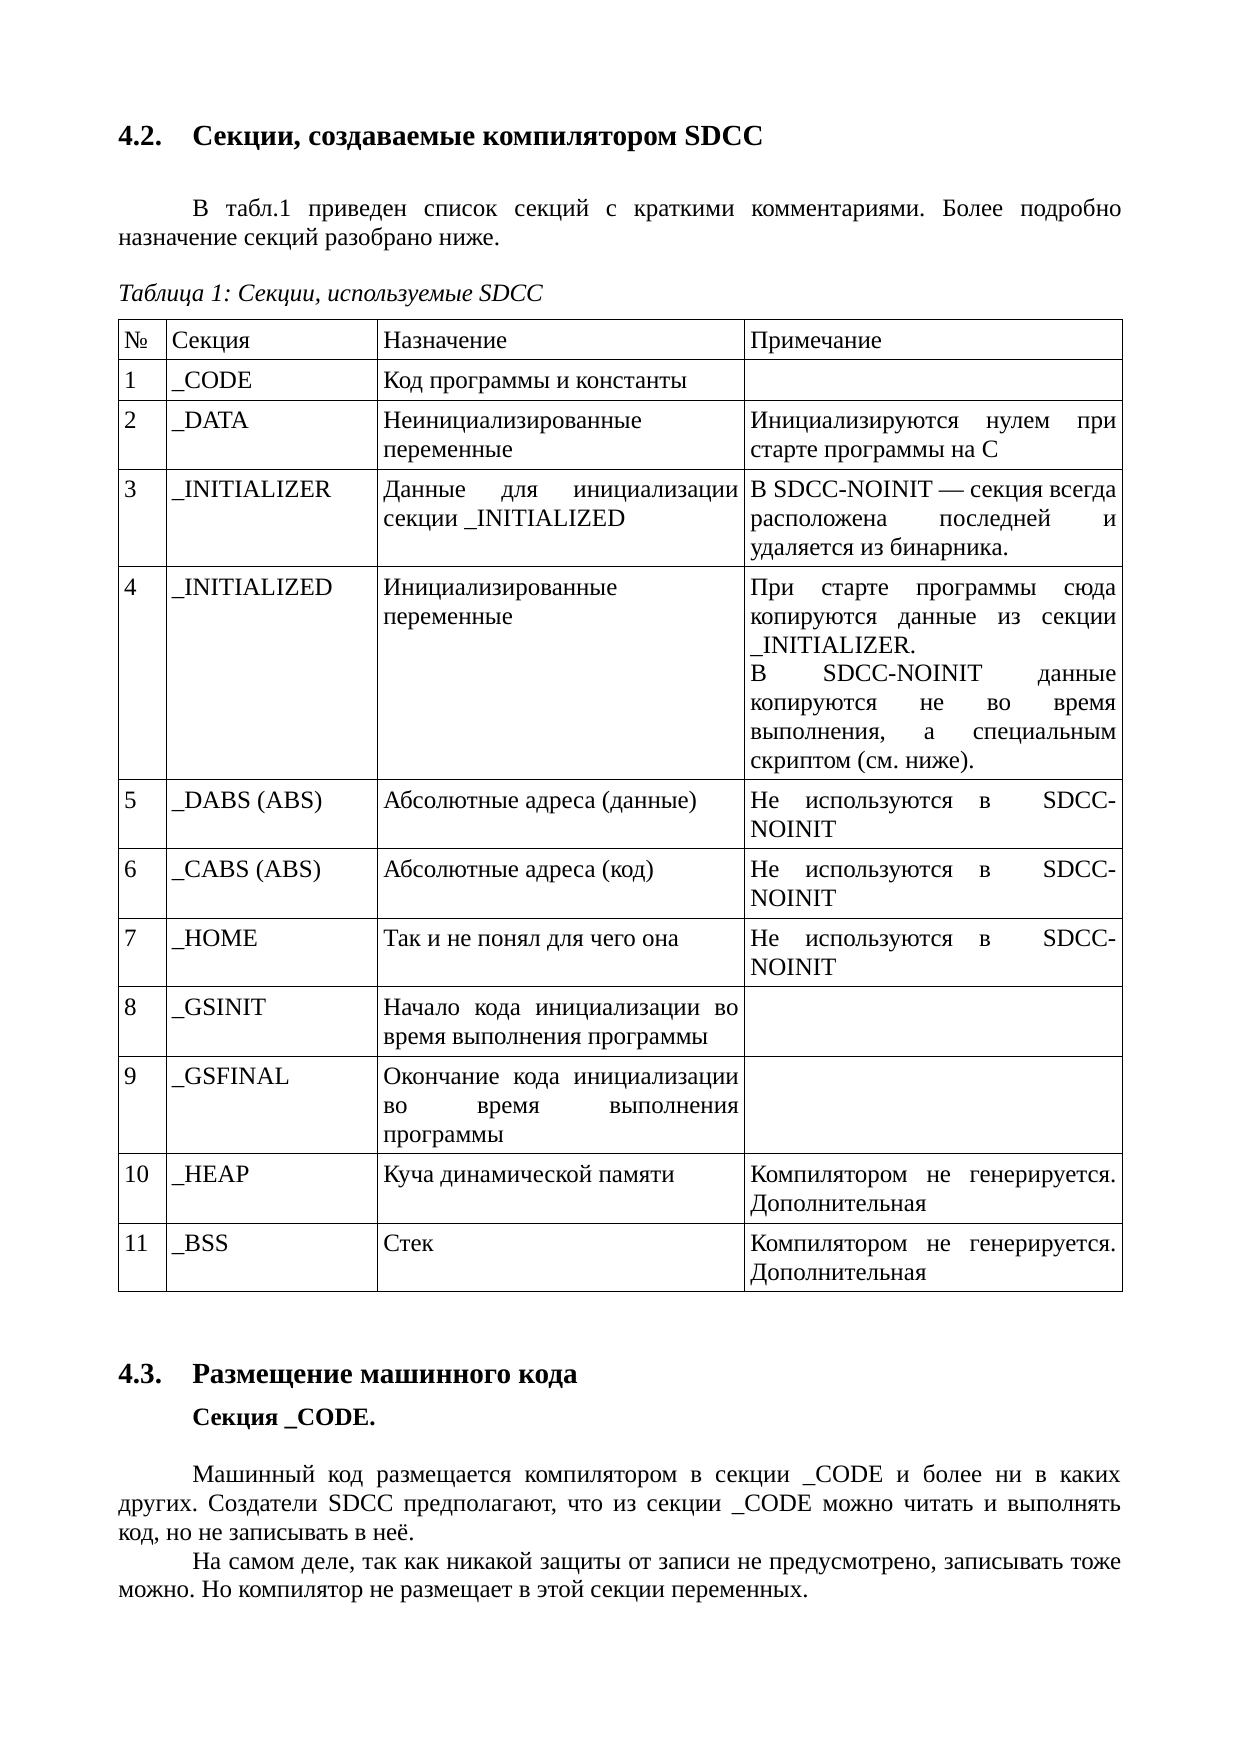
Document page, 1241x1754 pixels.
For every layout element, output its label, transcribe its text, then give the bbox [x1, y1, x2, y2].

table_cell Куча динамической памяти [378, 1154, 744, 1222]
table_cell _INITIALIZED [167, 567, 377, 779]
subtitle Размещение машинного кода [118, 1356, 1122, 1389]
subtitle Секции, создаваемые компилятором SDCC [118, 118, 1122, 152]
table_header Назначение [378, 320, 744, 359]
table_cell В SDCC-NOINIT — секция всегда расположена последней и удаляется из бинарника. [745, 470, 1122, 566]
table_cell Неинициализированные переменные [378, 401, 744, 469]
table_cell [745, 1057, 1122, 1153]
table_cell 6 [119, 849, 166, 917]
table_cell _BSS [167, 1224, 377, 1291]
text Таблица 1: Секции, используемые SDCC [118, 278, 1122, 306]
table_cell 8 [119, 987, 166, 1056]
text Секция _CODE. [118, 1402, 1122, 1431]
table_cell Инициализируются нулем при старте программы на С [745, 401, 1122, 469]
table_cell Окончание кода инициализации во время выполнения программы [378, 1057, 744, 1153]
table_cell _GSFINAL [167, 1057, 377, 1153]
table_cell _INITIALIZER [167, 470, 377, 566]
table_cell Код программы и константы [378, 360, 744, 399]
table_cell [745, 360, 1122, 399]
table_cell Не используются в SDCC-NOINIT [745, 919, 1122, 986]
table_cell 10 [119, 1154, 166, 1222]
table_cell Абсолютные адреса (данные) [378, 780, 744, 848]
table_cell Начало кода инициализации во время выполнения программы [378, 987, 744, 1056]
table_cell _CODE [167, 360, 377, 399]
table_cell 9 [119, 1057, 166, 1153]
table_cell _DATA [167, 401, 377, 469]
table_cell 5 [119, 780, 166, 848]
table_header Секция [167, 320, 377, 359]
table_cell _GSINIT [167, 987, 377, 1056]
table_cell _CABS (ABS) [167, 849, 377, 917]
table_cell Стек [378, 1224, 744, 1291]
table_cell 3 [119, 470, 166, 566]
table_header Примечание [745, 320, 1122, 359]
table_cell [745, 987, 1122, 1056]
table_cell _HEAP [167, 1154, 377, 1222]
table_cell 7 [119, 919, 166, 986]
text В табл.1 приведен список секций с краткими комментариями. Более подробно назначение секций разобрано ниже. [118, 193, 1122, 250]
table_cell 11 [119, 1224, 166, 1291]
table_cell _HOME [167, 919, 377, 986]
table_cell Так и не понял для чего она [378, 919, 744, 986]
table_cell Не используются в SDCC-NOINIT [745, 780, 1122, 848]
table_cell 1 [119, 360, 166, 399]
table_cell Не используются в SDCC-NOINIT [745, 849, 1122, 917]
table_cell Абсолютные адреса (код) [378, 849, 744, 917]
table_cell 2 [119, 401, 166, 469]
table_cell Компилятором не генерируется. Дополнительная [745, 1224, 1122, 1291]
table_cell Данные для инициализации секции _INITIALIZED [378, 470, 744, 566]
table_cell 4 [119, 567, 166, 779]
text На самом деле, так как никакой защиты от записи не предусмотрено, записывать тоже можно. Но компилятор не размещает в этой секции переменных. [118, 1546, 1122, 1603]
table_cell При старте программы сюда копируются данные из секции _INITIALIZER. В SDCC-NOINIT данные копируются не во время выполнения, а специальным скриптом (см. ниже). [745, 567, 1122, 779]
table_cell Компилятором не генерируется. Дополнительная [745, 1154, 1122, 1222]
table_cell Инициализированные переменные [378, 567, 744, 779]
table_cell _DABS (ABS) [167, 780, 377, 848]
table_header № [119, 320, 166, 359]
text Машинный код размещается компилятором в секции _CODE и более ни в каких других. Создатели SDCC предполагают, что из секции _CODE можно читать и выполнять код, но не записывать в неё. [118, 1459, 1122, 1546]
